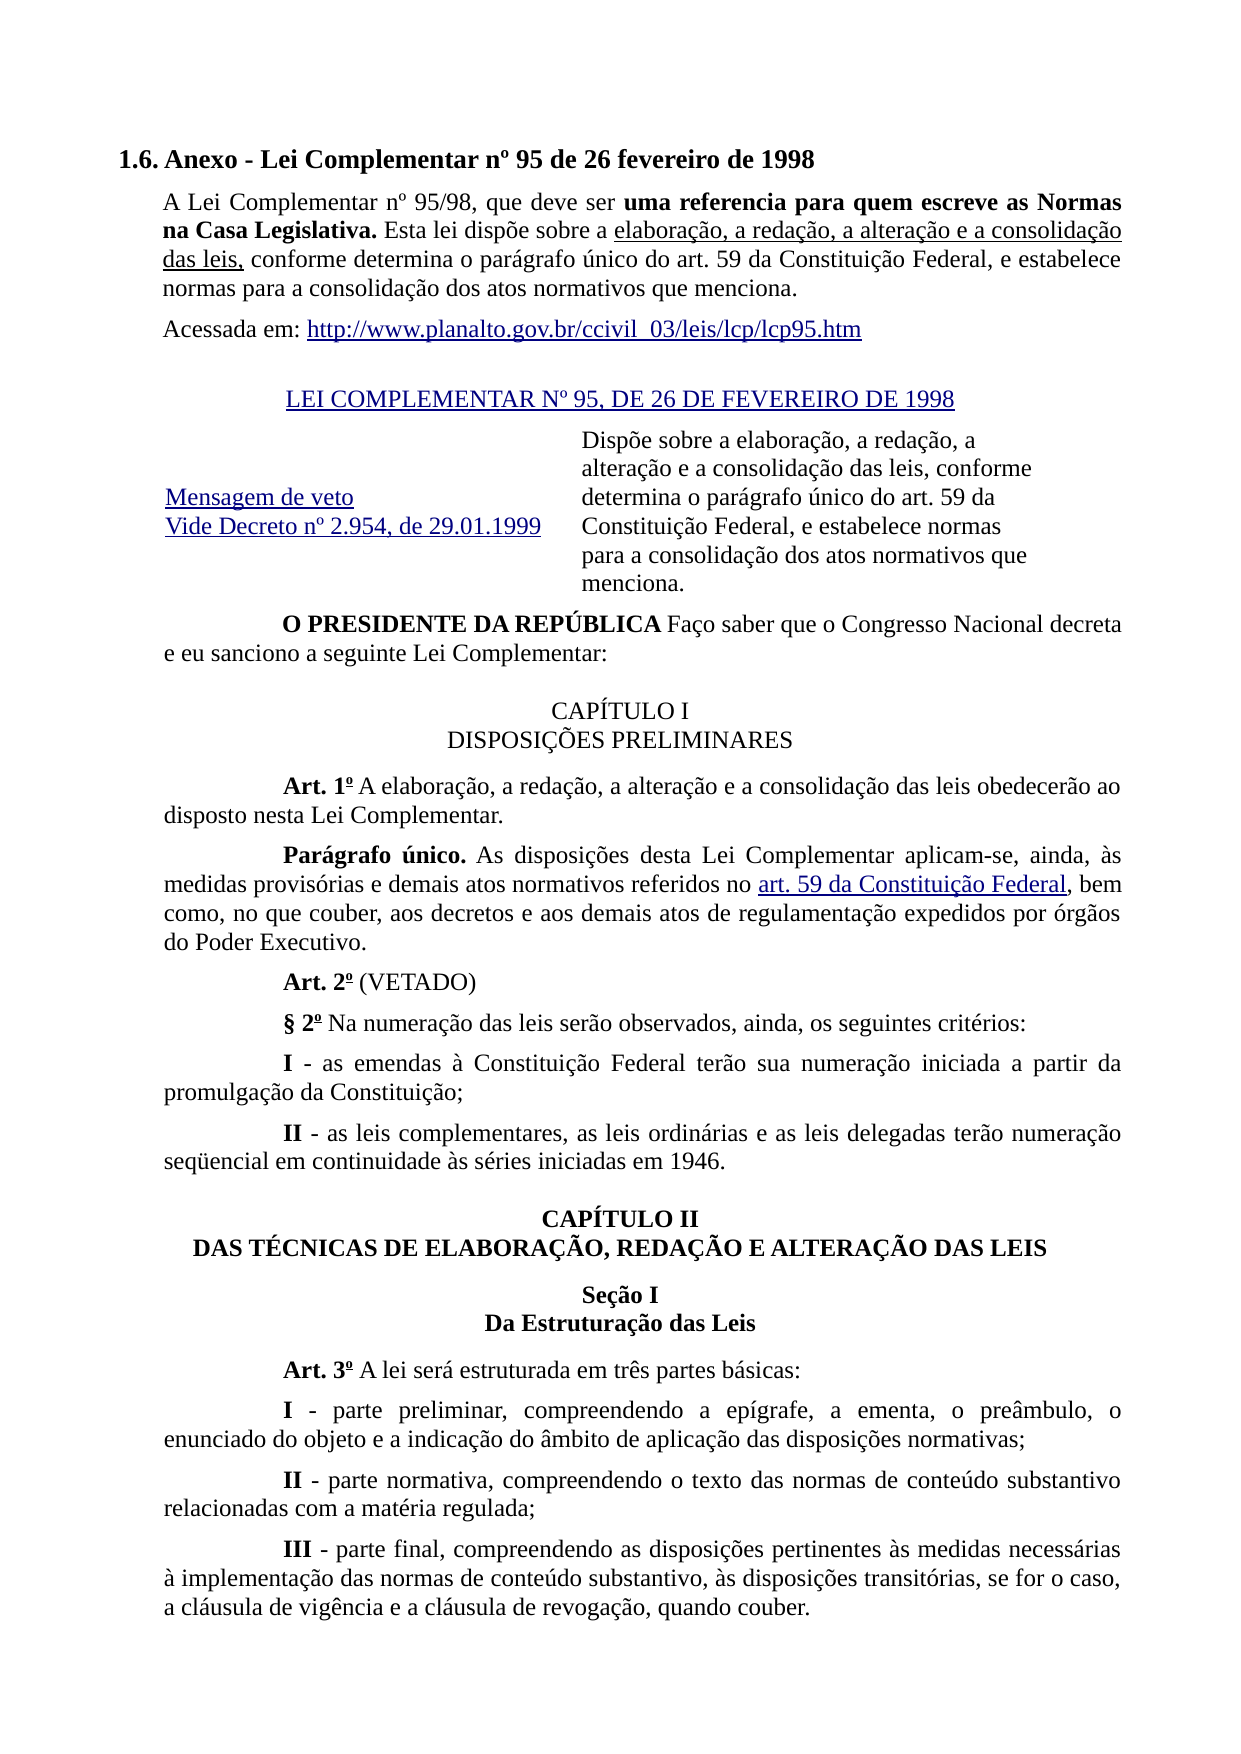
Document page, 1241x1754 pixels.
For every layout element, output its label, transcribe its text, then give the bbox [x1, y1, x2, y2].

text II - parte normativa, compreendendo o texto das normas de conteúdo substantivo relacionadas com a matéria regulada; [163, 1465, 1122, 1522]
text I - as emendas à Constituição Federal terão sua numeração iniciada a partir da promulgação da Constituição; [163, 1048, 1122, 1106]
table_header Mensagem de veto Vide Decreto nº 2.954, de 29.01.1999 [165, 413, 581, 609]
text Acessada em: http://www.planalto.gov.br/ccivil_03/leis/lcp/lcp95.htm [162, 314, 1122, 343]
text DISPOSIÇÕES PRELIMINARES [118, 725, 1122, 753]
text Seção I [118, 1280, 1122, 1308]
text Art. 2o (VETADO) [163, 967, 1122, 996]
text DAS TÉCNICAS DE ELABORAÇÃO, REDAÇÃO E ALTERAÇÃO DAS LEIS [118, 1233, 1122, 1262]
text Art. 1o A elaboração, a redação, a alteração e a consolidação das leis obedecerão ao disposto nesta Lei Complementar. [163, 771, 1122, 829]
text I - parte preliminar, compreendendo a epígrafe, a ementa, o preâmbulo, o enunciado do objeto e a indicação do âmbito de aplicação das disposições normativas; [163, 1396, 1122, 1453]
text A Lei Complementar nº 95/98, que deve ser uma referencia para quem escreve as Normas na Casa Legislativa. Esta lei dispõe sobre a elaboração, a redação, a alteração e a consolidação das leis, conforme determina o parágrafo único do art. 59 da Constituição Federal, e estabelece normas para a consolidação dos atos normativos que menciona. [162, 187, 1122, 302]
text O PRESIDENTE DA REPÚBLICA Faço saber que o Congresso Nacional decreta e eu sanciono a seguinte Lei Complementar: [163, 609, 1122, 667]
text § 2o Na numeração das leis serão observados, ainda, os seguintes critérios: [163, 1008, 1122, 1037]
text CAPÍTULO II [118, 1204, 1122, 1233]
table_header Dispõe sobre a elaboração, a redação, a alteração e a consolidação das leis, conforme determina o parágrafo único do art. 59 da Constituição Federal, e estabelece normas para a consolidação dos atos normativos que menciona. [581, 413, 1049, 609]
text Parágrafo único. As disposições desta Lei Complementar aplicam-se, ainda, às medidas provisórias e demais atos normativos referidos no art. 59 da Constituição Federal, bem como, no que couber, aos decretos e aos demais atos de regulamentação expedidos por órgãos do Poder Executivo. [163, 841, 1122, 956]
text Da Estruturação das Leis [118, 1308, 1122, 1337]
text LEI COMPLEMENTAR Nº 95, DE 26 DE FEVEREIRO DE 1998 [118, 384, 1122, 413]
subtitle 1.6. Anexo - Lei Complementar nº 95 de 26 fevereiro de 1998 [118, 143, 1122, 174]
text Art. 3o A lei será estruturada em três partes básicas: [163, 1355, 1122, 1384]
text III - parte final, compreendendo as disposições pertinentes às medidas necessárias à implementação das normas de conteúdo substantivo, às disposições transitórias, se for o caso, a cláusula de vigência e a cláusula de revogação, quando couber. [163, 1534, 1122, 1620]
text II - as leis complementares, as leis ordinárias e as leis delegadas terão numeração seqüencial em continuidade às séries iniciadas em 1946. [163, 1118, 1122, 1175]
text CAPÍTULO I [118, 696, 1122, 725]
